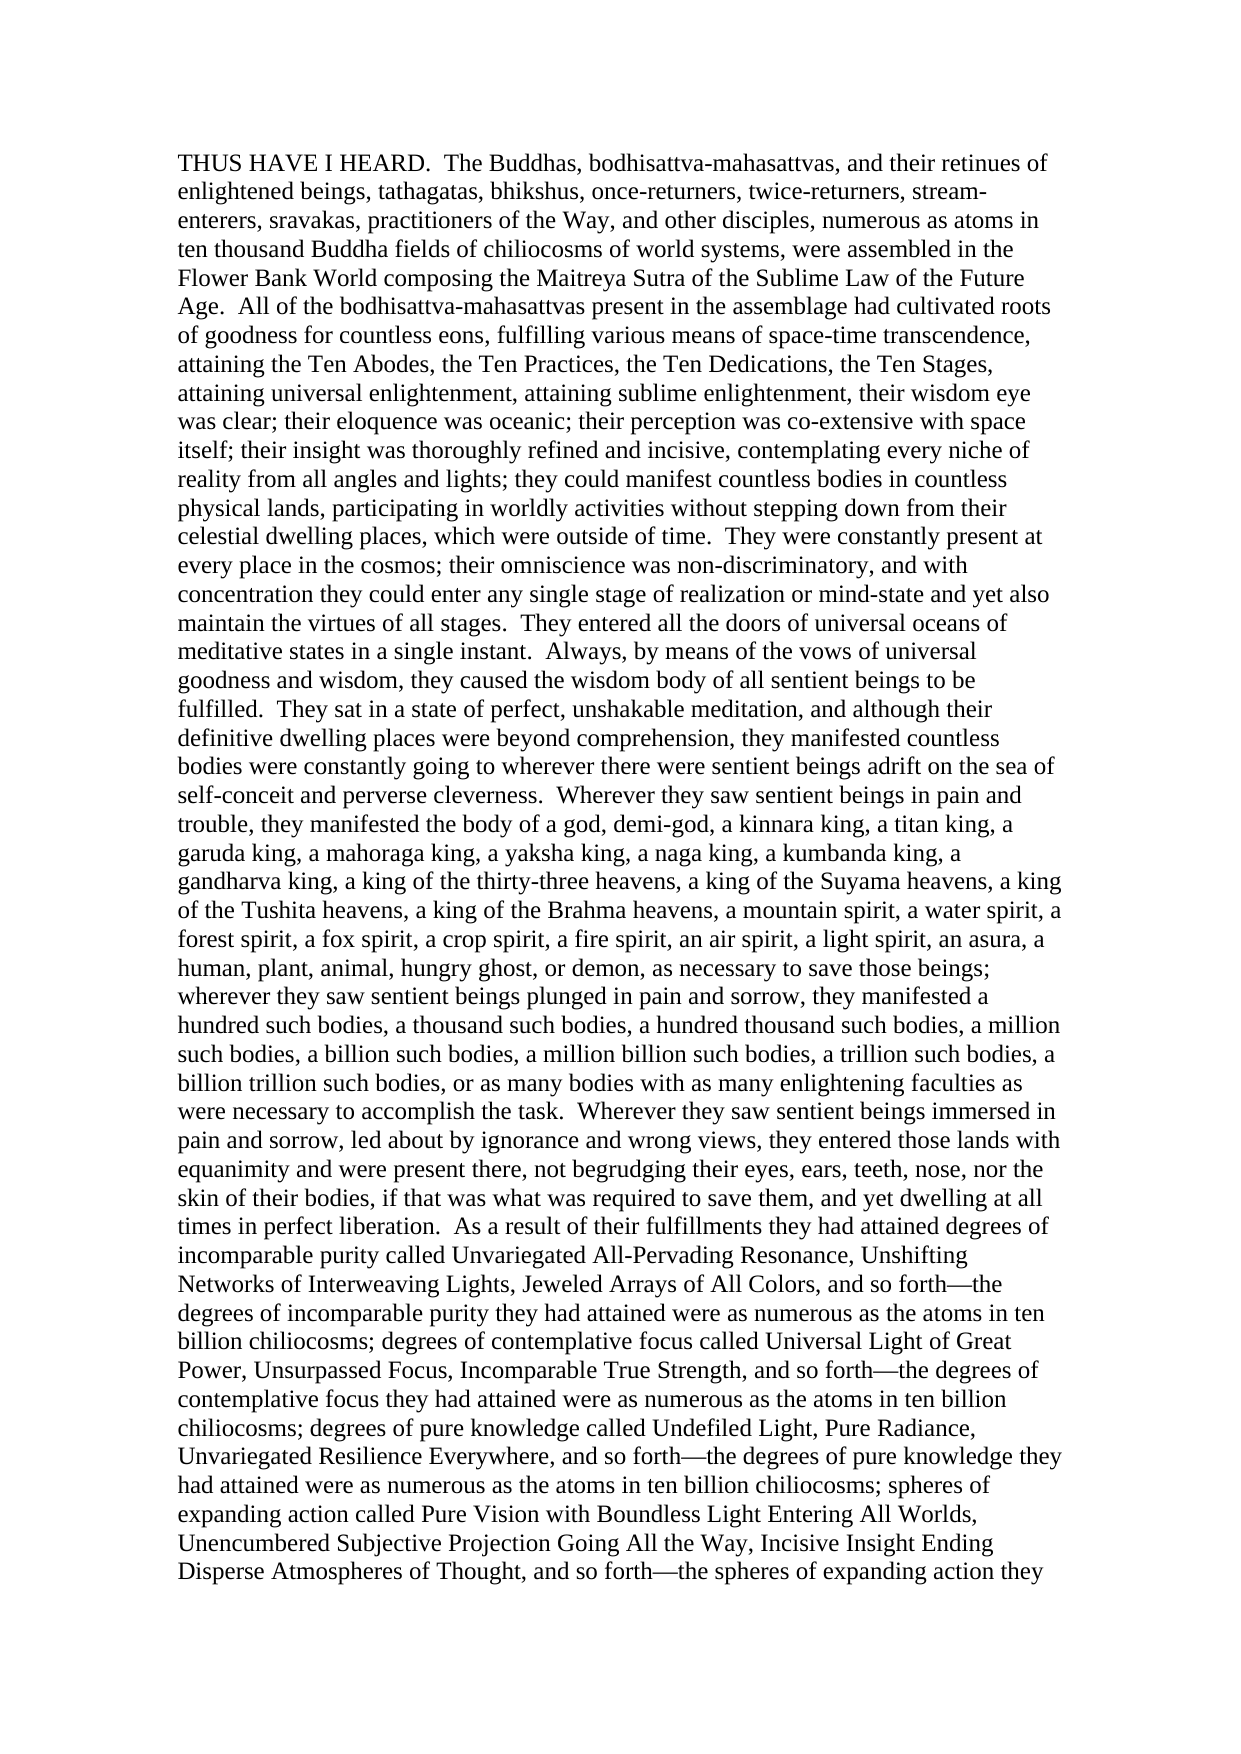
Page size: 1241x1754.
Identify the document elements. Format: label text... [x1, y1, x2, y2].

text THUS HAVE I HEARD. The Buddhas, bodhisattva-mahasattvas, and their retinues of enlightened beings, tathagatas, bhikshus, once-returners, twice-returners, stream-enterers, sravakas, practitioners of the Way, and other disciples, numerous as atoms in ten thousand Buddha fields of chiliocosms of world systems, were assembled in the Flower Bank World composing the Maitreya Sutra of the Sublime Law of the Future Age. All of the bodhisattva-mahasattvas present in the assemblage had cultivated roots of goodness for countless eons, fulfilling various means of space-time transcendence, attaining the Ten Abodes, the Ten Practices, the Ten Dedications, the Ten Stages, attaining universal enlightenment, attaining sublime enlightenment, their wisdom eye was clear; their eloquence was oceanic; their perception was co-extensive with space itself; their insight was thoroughly refined and incisive, contemplating every niche of reality from all angles and lights; they could manifest countless bodies in countless physical lands, participating in worldly activities without stepping down from their celestial dwelling places, which were outside of time. They were constantly present at every place in the cosmos; their omniscience was non-discriminatory, and with concentration they could enter any single stage of realization or mind-state and yet also maintain the virtues of all stages. They entered all the doors of universal oceans of meditative states in a single instant. Always, by means of the vows of universal goodness and wisdom, they caused the wisdom body of all sentient beings to be fulfilled. They sat in a state of perfect, unshakable meditation, and although their definitive dwelling places were beyond comprehension, they manifested countless bodies were constantly going to wherever there were sentient beings adrift on the sea of self-conceit and perverse cleverness. Wherever they saw sentient beings in pain and trouble, they manifested the body of a god, demi-god, a kinnara king, a titan king, a garuda king, a mahoraga king, a yaksha king, a naga king, a kumbanda king, a gandharva king, a king of the thirty-three heavens, a king of the Suyama heavens, a king of the Tushita heavens, a king of the Brahma heavens, a mountain spirit, a water spirit, a forest spirit, a fox spirit, a crop spirit, a fire spirit, an air spirit, a light spirit, an asura, a human, plant, animal, hungry ghost, or demon, as necessary to save those beings; wherever they saw sentient beings plunged in pain and sorrow, they manifested a hundred such bodies, a thousand such bodies, a hundred thousand such bodies, a million such bodies, a billion such bodies, a million billion such bodies, a trillion such bodies, a billion trillion such bodies, or as many bodies with as many enlightening faculties as were necessary to accomplish the task. Wherever they saw sentient beings immersed in pain and sorrow, led about by ignorance and wrong views, they entered those lands with equanimity and were present there, not begrudging their eyes, ears, teeth, nose, nor the skin of their bodies, if that was what was required to save them, and yet dwelling at all times in perfect liberation. As a result of their fulfillments they had attained degrees of incomparable purity called Unvariegated All-Pervading Resonance, Unshifting Networks of Interweaving Lights, Jeweled Arrays of All Colors, and so forth—the degrees of incomparable purity they had attained were as numerous as the atoms in ten billion chiliocosms; degrees of contemplative focus called Universal Light of Great Power, Unsurpassed Focus, Incomparable True Strength, and so forth—the degrees of contemplative focus they had attained were as numerous as the atoms in ten billion chiliocosms; degrees of pure knowledge called Undefiled Light, Pure Radiance, Unvariegated Resilience Everywhere, and so forth—the degrees of pure knowledge they had attained were as numerous as the atoms in ten billion chiliocosms; spheres of expanding action called Pure Vision with Boundless Light Entering All Worlds, Unencumbered Subjective Projection Going All the Way, Incisive Insight Ending Disperse Atmospheres of Thought, and so forth—the spheres of expanding action they [177, 148, 1063, 1585]
